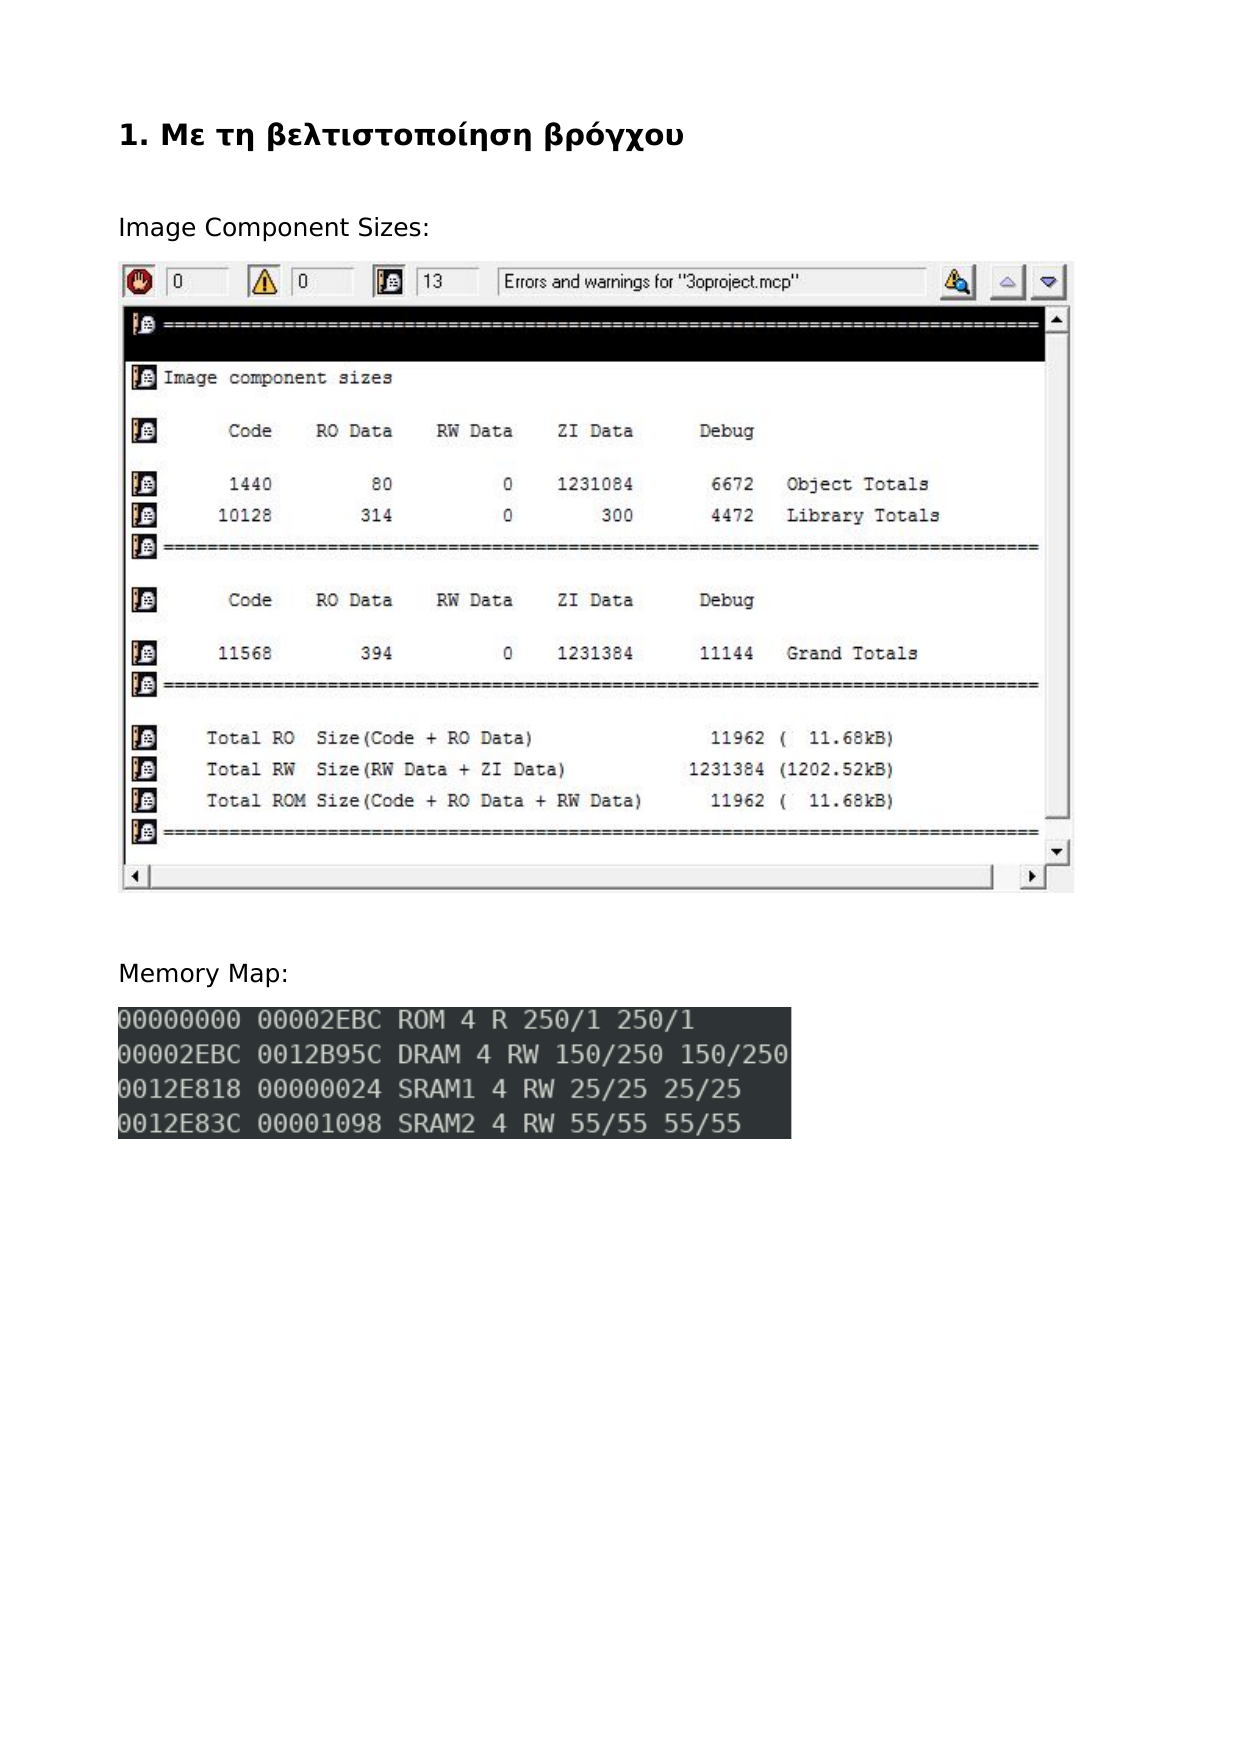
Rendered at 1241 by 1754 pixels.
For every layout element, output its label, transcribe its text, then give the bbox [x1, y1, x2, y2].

picture [118, 1007, 792, 1139]
text Memory Map: [118, 959, 1122, 988]
picture [118, 261, 1075, 893]
text Image Component Sizes: [118, 213, 1122, 242]
subtitle 1. Με τη βελτιστοποίηση βρόγχου [118, 118, 1122, 152]
